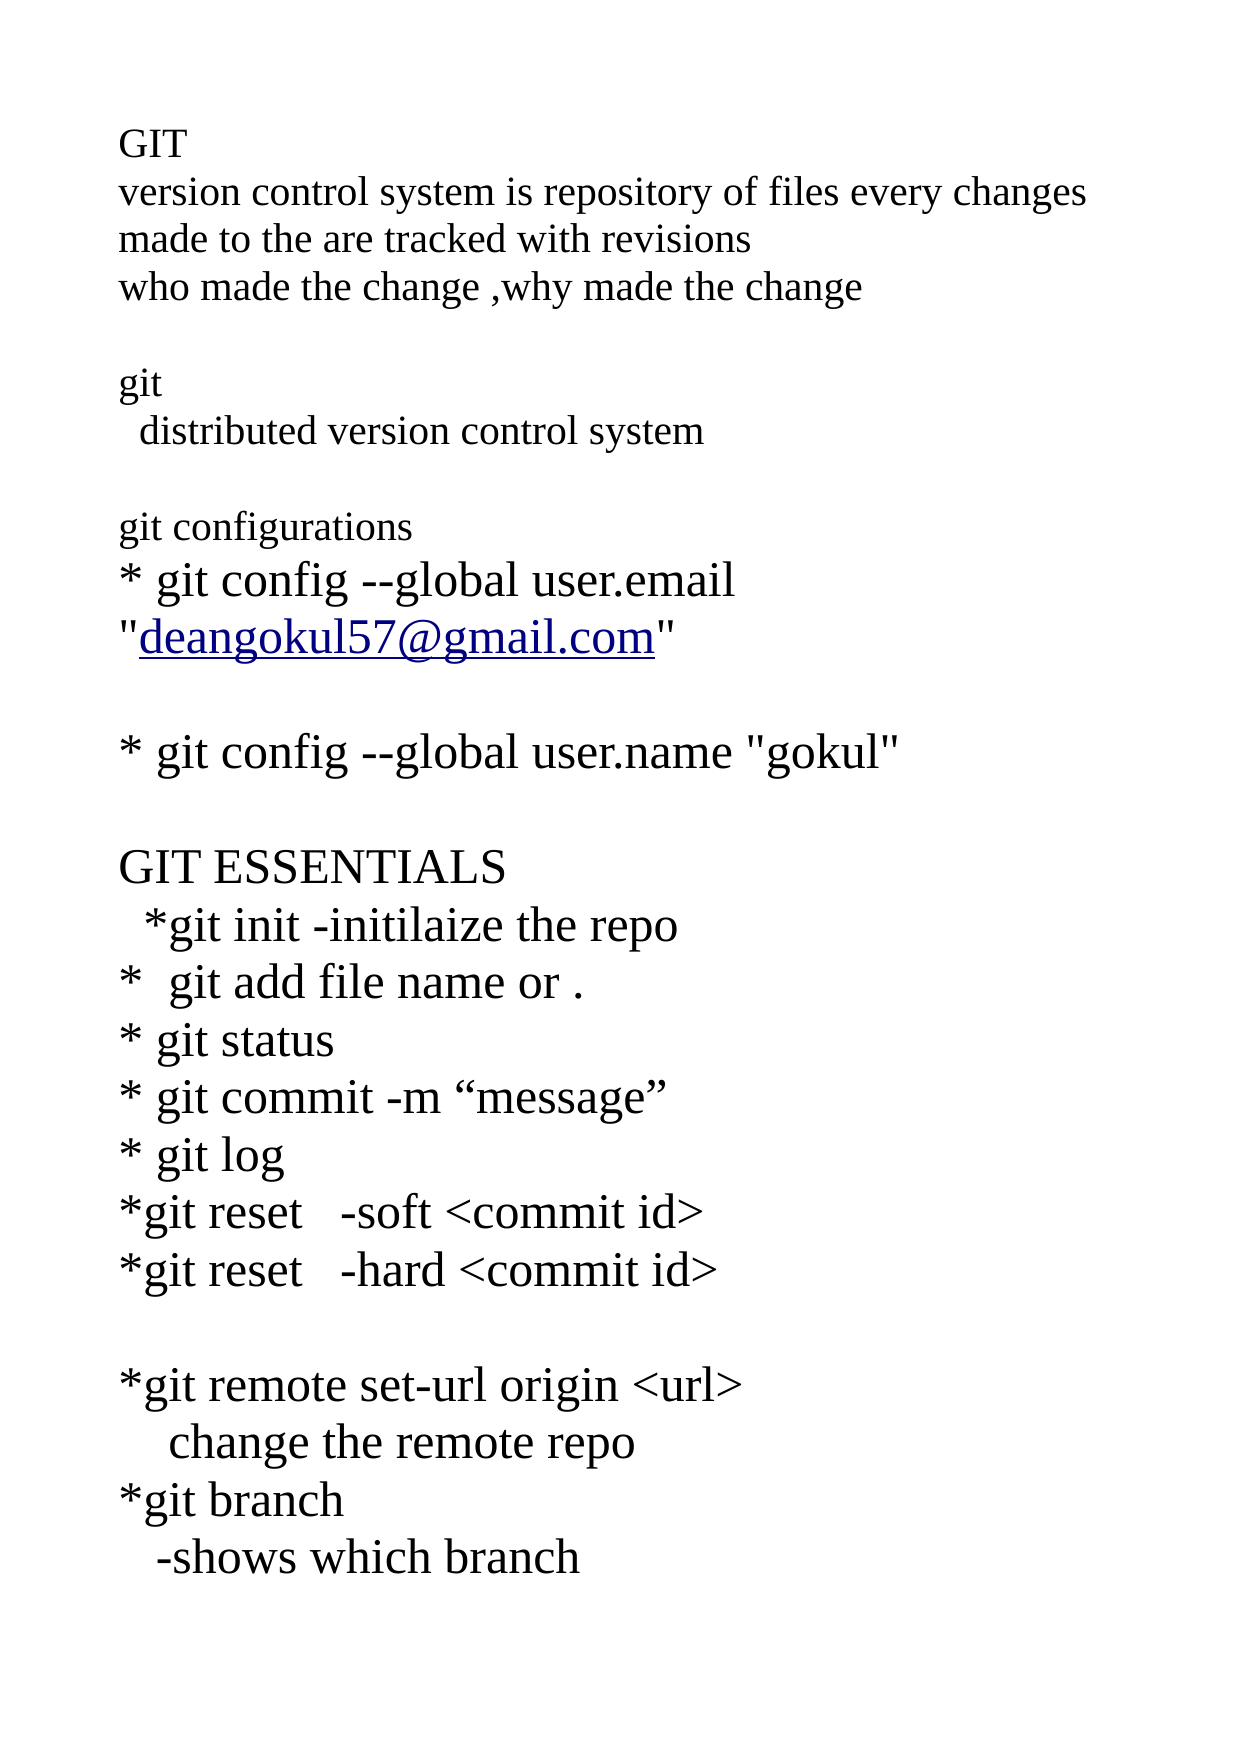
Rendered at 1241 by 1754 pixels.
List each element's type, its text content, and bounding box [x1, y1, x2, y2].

text *git remote set-url origin <url> [118, 1354, 1122, 1412]
text *git reset -soft <commit id> [118, 1182, 1122, 1239]
text GIT ESSENTIALS [118, 837, 1122, 894]
text * git commit -m “message” [118, 1067, 1122, 1124]
text GIT [118, 118, 1122, 166]
text * git config --global user.name "gokul" [118, 722, 1122, 779]
text *git reset -hard <commit id> [118, 1239, 1122, 1297]
text * git status [118, 1009, 1122, 1067]
text version control system is repository of files every changes made to the are tracked with revisions [118, 166, 1122, 262]
text git [118, 358, 1122, 406]
text *git branch [118, 1469, 1122, 1527]
text * git log [118, 1124, 1122, 1182]
text distributed version control system [118, 406, 1122, 453]
text -shows which branch [118, 1527, 1122, 1584]
text *git init -initilaize the repo [118, 894, 1122, 952]
text * git config --global user.email "deangokul57@gmail.com" [118, 549, 1122, 664]
text who made the change ,why made the change [118, 262, 1122, 310]
text git configurations [118, 501, 1122, 549]
text * git add file name or . [118, 952, 1122, 1009]
text change the remote repo [118, 1412, 1122, 1469]
